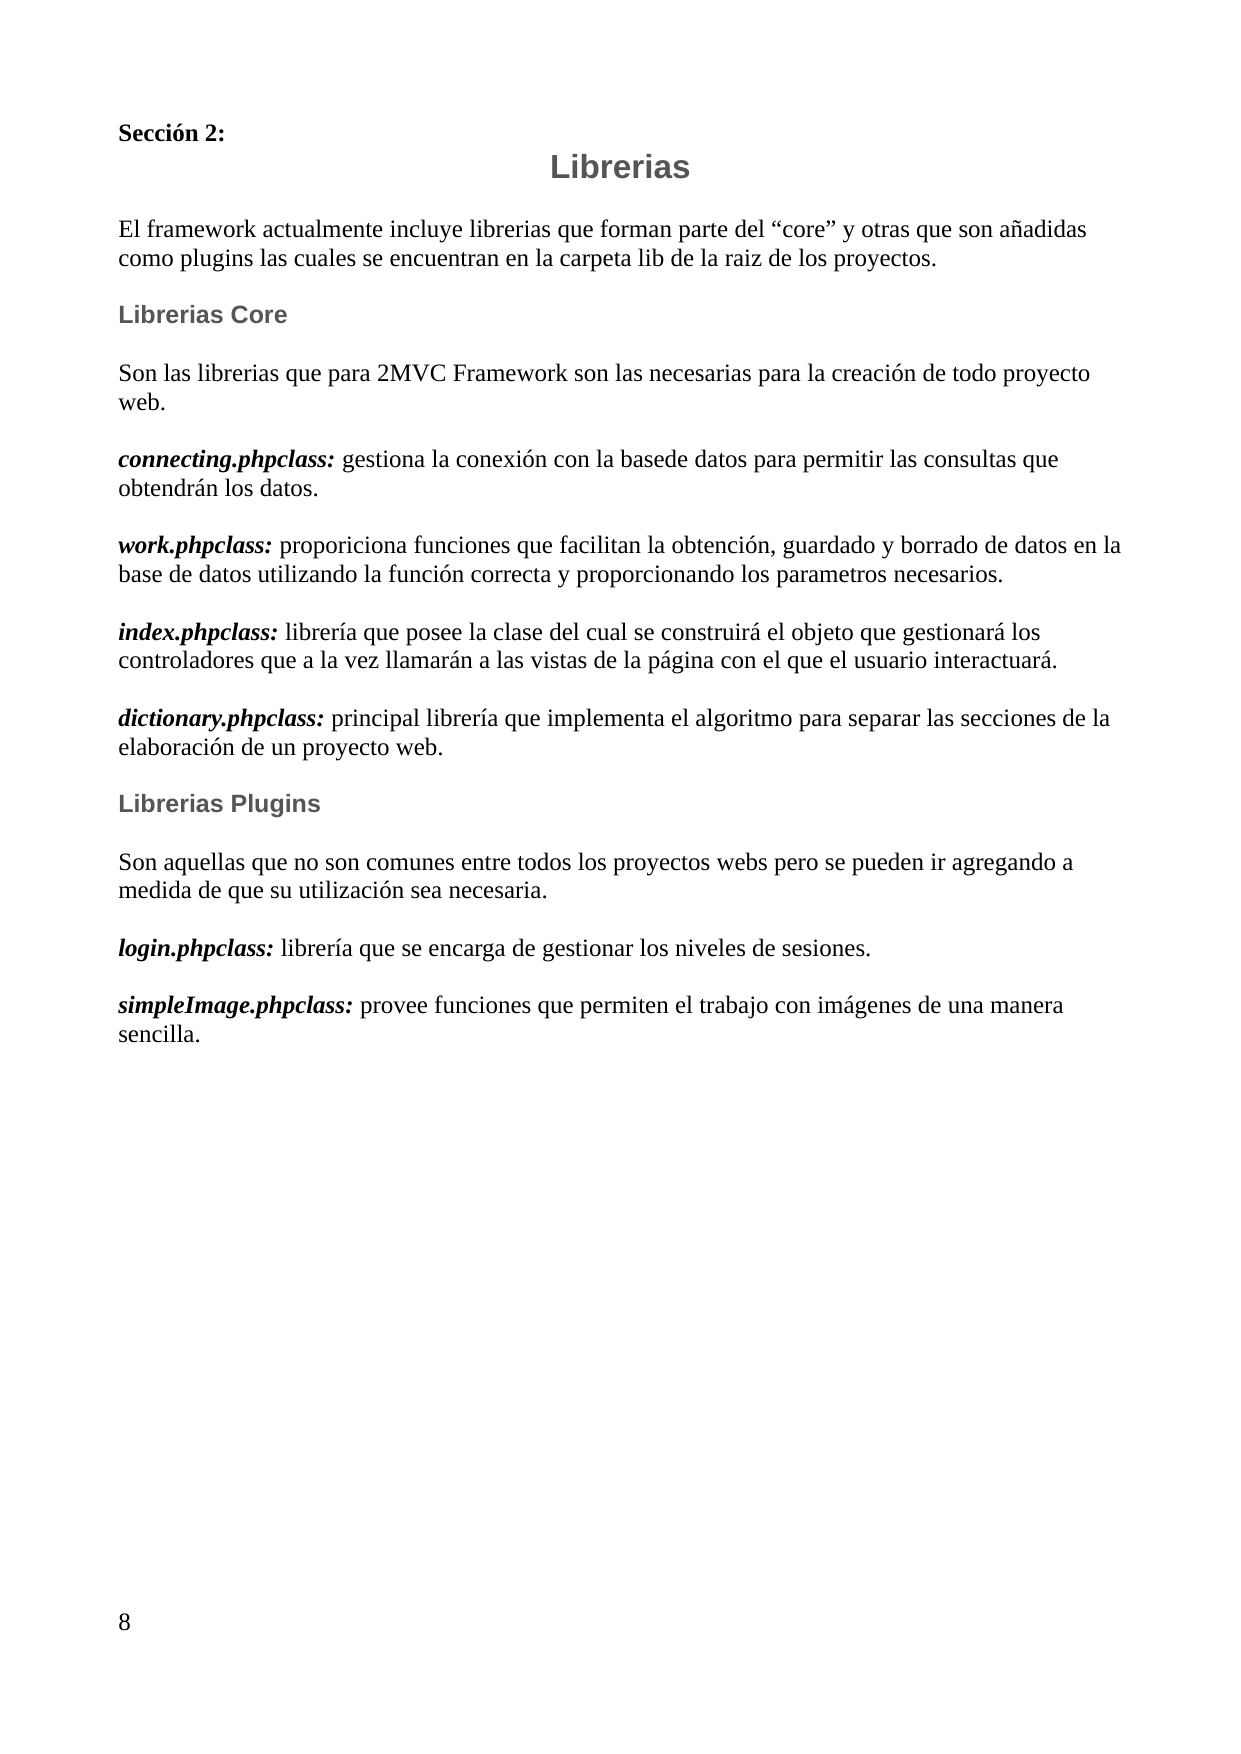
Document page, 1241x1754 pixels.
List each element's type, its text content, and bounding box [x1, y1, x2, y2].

text simpleImage.phpclass: provee funciones que permiten el trabajo con imágenes de una manera sencilla. [118, 990, 1122, 1048]
text El framework actualmente incluye librerias que forman parte del “core” y otras que son añadidas como plugins las cuales se encuentran en la carpeta lib de la raiz de los proyectos. [118, 214, 1122, 272]
text Sección 2: [118, 118, 1122, 147]
text Son aquellas que no son comunes entre todos los proyectos webs pero se pueden ir agregando a medida de que su utilización sea necesaria. [118, 847, 1122, 904]
text Librerias Core [118, 300, 1122, 329]
text dictionary.phpclass: principal librería que implementa el algoritmo para separar las secciones de la elaboración de un proyecto web. [118, 703, 1122, 760]
text Librerias [118, 147, 1122, 185]
text Librerias Plugins [118, 789, 1122, 818]
text login.phpclass: librería que se encarga de gestionar los niveles de sesiones. [118, 933, 1122, 962]
text Son las librerias que para 2MVC Framework son las necesarias para la creación de todo proyecto web. connecting.phpclass: gestiona la conexión con la basede datos para permitir las consultas que obtendrán los datos. work.phpclass: proporiciona funciones que facilitan la obtención, guardado y borrado de datos en la base de datos utilizando la función correcta y proporcionando los parametros necesarios. index.phpclass: librería que posee la clase del cual se construirá el objeto que gestionará los controladores que a la vez llamarán a las vistas de la página con el que el usuario interactuará. [118, 358, 1122, 674]
